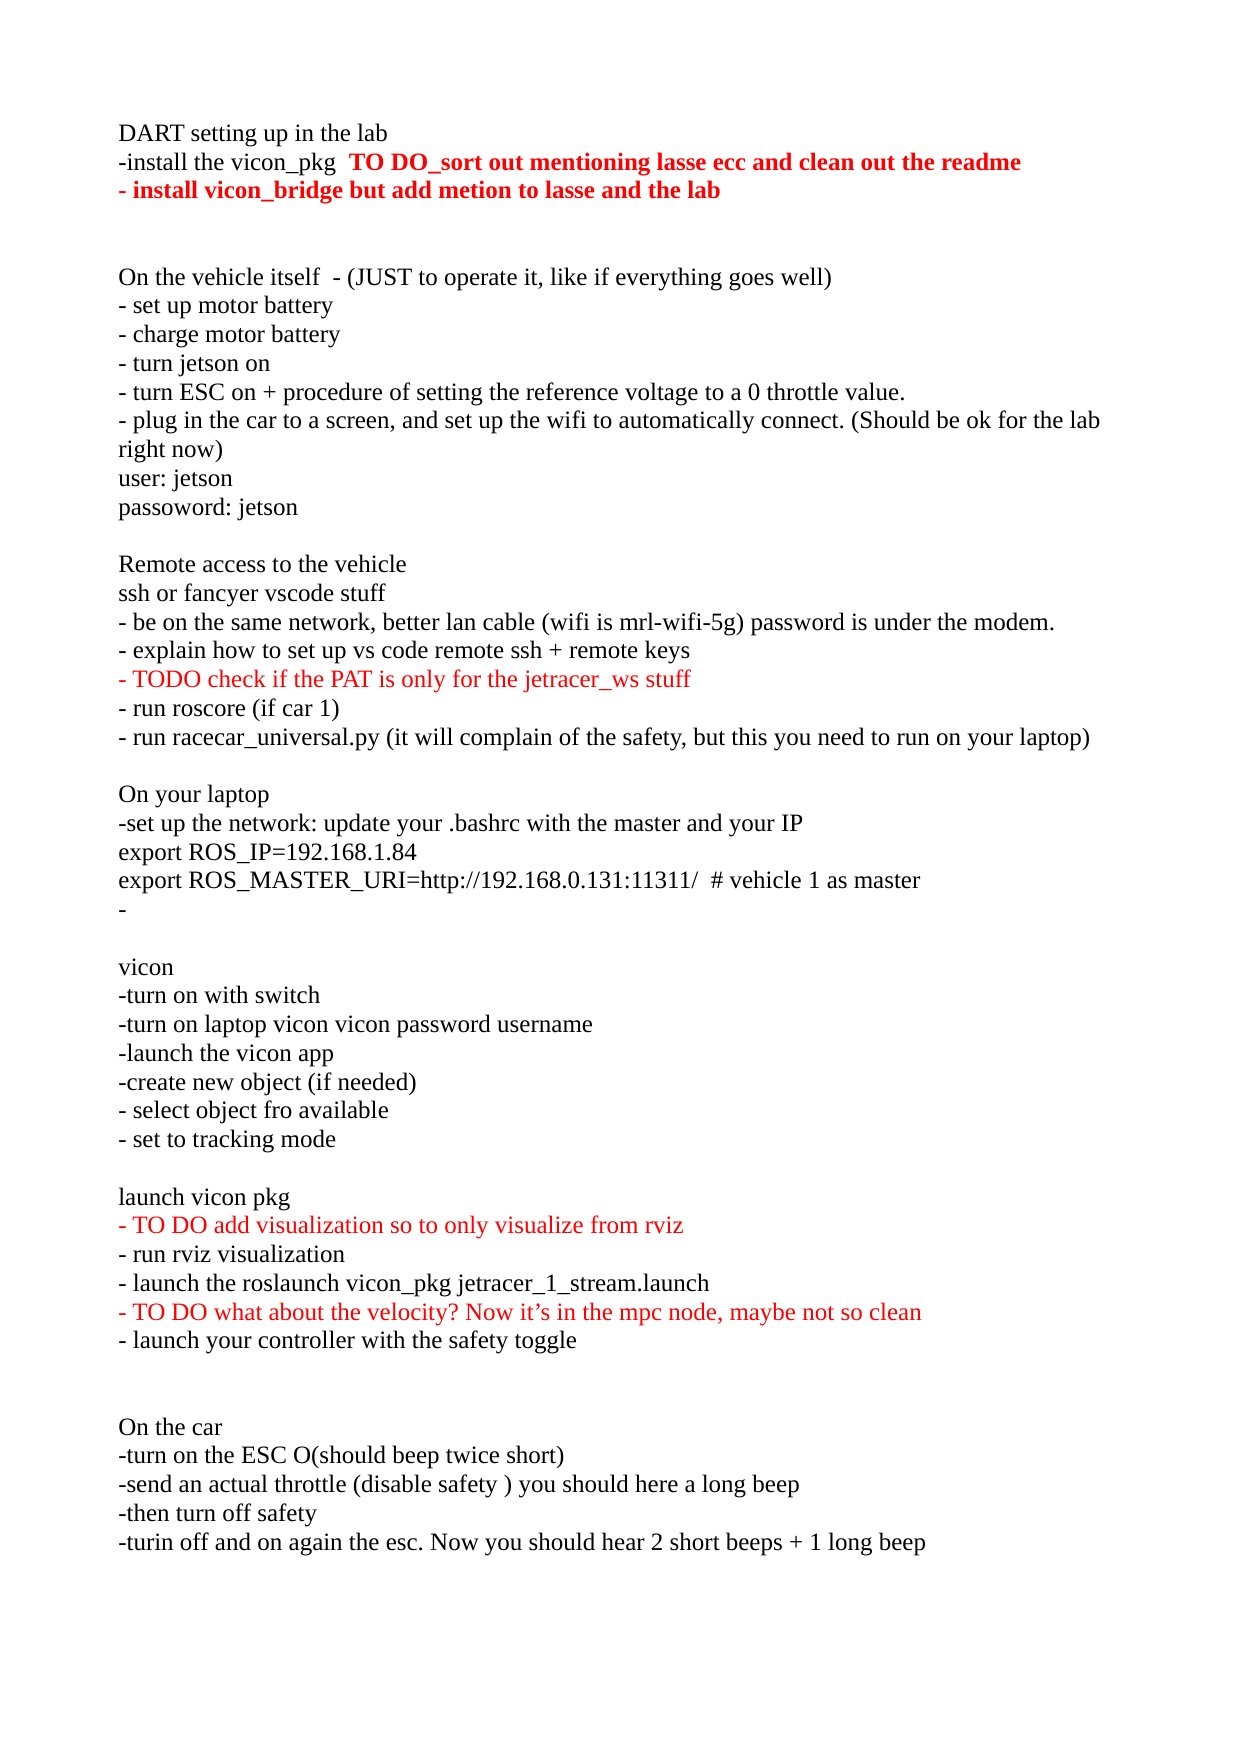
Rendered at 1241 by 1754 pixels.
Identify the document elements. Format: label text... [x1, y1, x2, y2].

text -create new object (if needed) [118, 1067, 1122, 1096]
text -then turn off safety [118, 1498, 1122, 1527]
text - turn ESC on + procedure of setting the reference voltage to a 0 throttle value. [118, 377, 1122, 406]
text - [118, 894, 1122, 923]
text -send an actual throttle (disable safety ) you should here a long beep [118, 1469, 1122, 1498]
text export ROS_IP=192.168.1.84 [118, 837, 1122, 866]
text -install the vicon_pkg TO DO_sort out mentioning lasse ecc and clean out the readme [118, 147, 1122, 176]
text vicon [118, 952, 1122, 981]
text -launch the vicon app [118, 1038, 1122, 1067]
text -turin off and on again the esc. Now you should hear 2 short beeps + 1 long beep [118, 1527, 1122, 1556]
text - explain how to set up vs code remote ssh + remote keys [118, 636, 1122, 664]
text On your laptop [118, 779, 1122, 808]
text - launch your controller with the safety toggle [118, 1326, 1122, 1354]
text - launch the roslaunch vicon_pkg jetracer_1_stream.launch [118, 1268, 1122, 1297]
text - plug in the car to a screen, and set up the wifi to automatically connect. (Should be ok for the lab right now) [118, 406, 1122, 463]
text - set up motor battery [118, 291, 1122, 319]
text - TO DO add visualization so to only visualize from rviz [118, 1211, 1122, 1239]
text export ROS_MASTER_URI=http://192.168.0.131:11311/ # vehicle 1 as master [118, 866, 1122, 894]
text user: jetson [118, 463, 1122, 492]
text - be on the same network, better lan cable (wifi is mrl-wifi-5g) password is under the modem. [118, 607, 1122, 636]
text launch vicon pkg [118, 1182, 1122, 1211]
text - run racecar_universal.py (it will complain of the safety, but this you need to run on your laptop) [118, 722, 1122, 751]
text - TO DO what about the velocity? Now it’s in the mpc node, maybe not so clean [118, 1297, 1122, 1326]
text On the vehicle itself - (JUST to operate it, like if everything goes well) [118, 262, 1122, 291]
text Remote access to the vehicle [118, 549, 1122, 578]
text ssh or fancyer vscode stuff [118, 578, 1122, 607]
text On the car [118, 1412, 1122, 1441]
text - run rviz visualization [118, 1239, 1122, 1268]
text -set up the network: update your .bashrc with the master and your IP [118, 808, 1122, 837]
text - install vicon_bridge but add metion to lasse and the lab [118, 176, 1122, 204]
text passoword: jetson [118, 492, 1122, 521]
text - charge motor battery [118, 319, 1122, 348]
text - turn jetson on [118, 348, 1122, 377]
text - select object fro available [118, 1096, 1122, 1124]
text -turn on laptop vicon vicon password username [118, 1009, 1122, 1038]
text DART setting up in the lab [118, 118, 1122, 147]
text -turn on the ESC O(should beep twice short) [118, 1441, 1122, 1469]
text - set to tracking mode [118, 1124, 1122, 1153]
text -turn on with switch [118, 981, 1122, 1009]
text - TODO check if the PAT is only for the jetracer_ws stuff [118, 664, 1122, 693]
text - run roscore (if car 1) [118, 693, 1122, 722]
